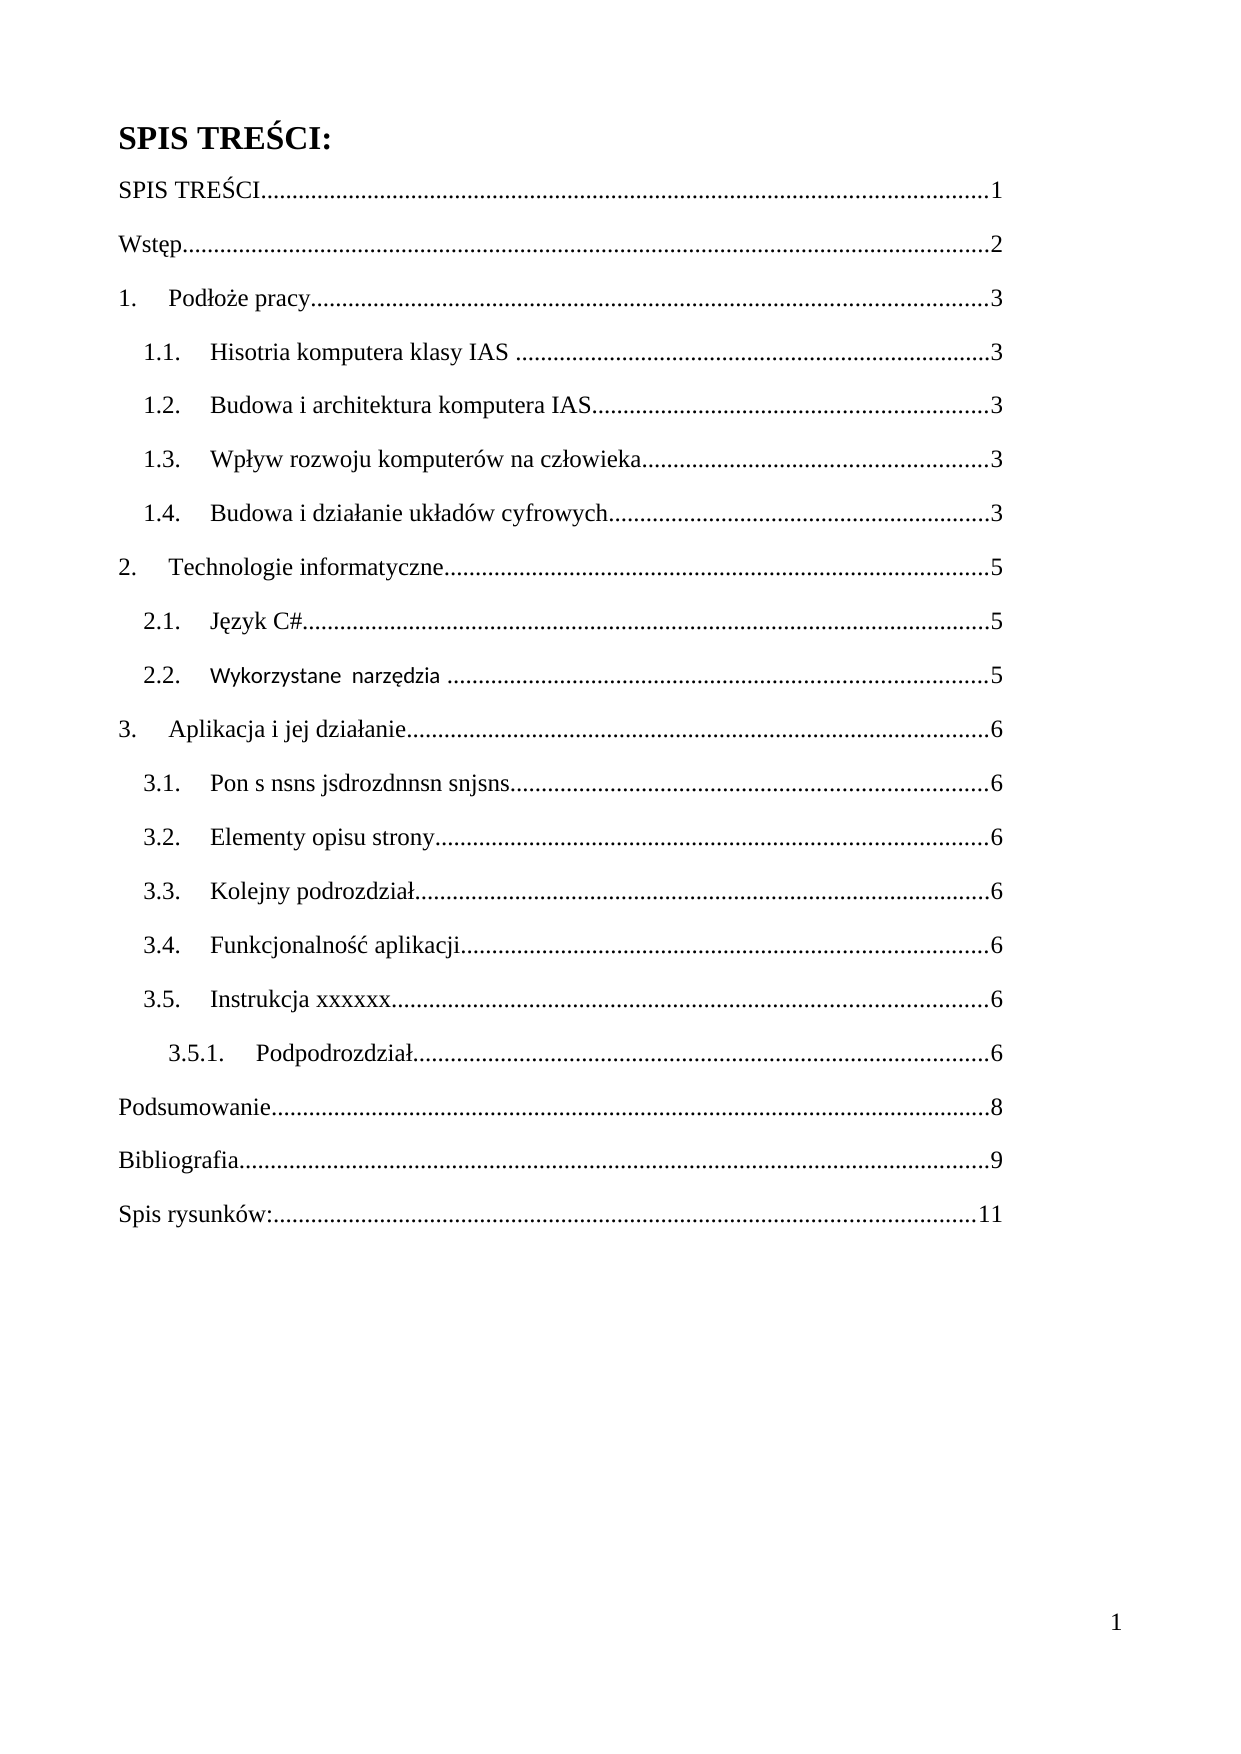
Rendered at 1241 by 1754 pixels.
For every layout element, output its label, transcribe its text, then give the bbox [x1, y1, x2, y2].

text 3.4. Funkcjonalność aplikacji 6 [143, 930, 1122, 959]
text 3.2. Elementy opisu strony 6 [143, 822, 1122, 851]
text 1.3. Wpływ rozwoju komputerów na człowieka 3 [143, 444, 1122, 474]
text 3.3. Kolejny podrozdział 6 [143, 876, 1122, 905]
text 3.5. Instrukcja xxxxxx 6 [143, 984, 1122, 1013]
text 1.2. Budowa i architektura komputera IAS 3 [143, 391, 1122, 420]
text 3.5.1. Podpodrozdział 6 [168, 1038, 1122, 1067]
text 1.1. Hisotria komputera klasy IAS 3 [143, 337, 1122, 366]
text Wstęp 2 [118, 229, 1122, 258]
text SPIS TREŚCI: [118, 118, 1122, 156]
text 2.1. Język C# 5 [143, 606, 1122, 636]
text 3. Aplikacja i jej działanie 6 [118, 714, 1122, 743]
text Bibliografia 9 [118, 1146, 1122, 1174]
text 3.1. Pon s nsns jsdrozdnnsn snjsns 6 [143, 768, 1122, 797]
text 1.4. Budowa i działanie układów cyfrowych 3 [143, 498, 1122, 528]
text 2.2. Wykorzystane narzędzia 5 [143, 660, 1122, 689]
text Podsumowanie 8 [118, 1092, 1122, 1121]
text Spis rysunków: 11 [118, 1199, 1122, 1228]
text SPIS TREŚCI 1 [118, 176, 1122, 204]
text 1. Podłoże pracy 3 [118, 283, 1122, 312]
text 2. Technologie informatyczne 5 [118, 552, 1122, 582]
